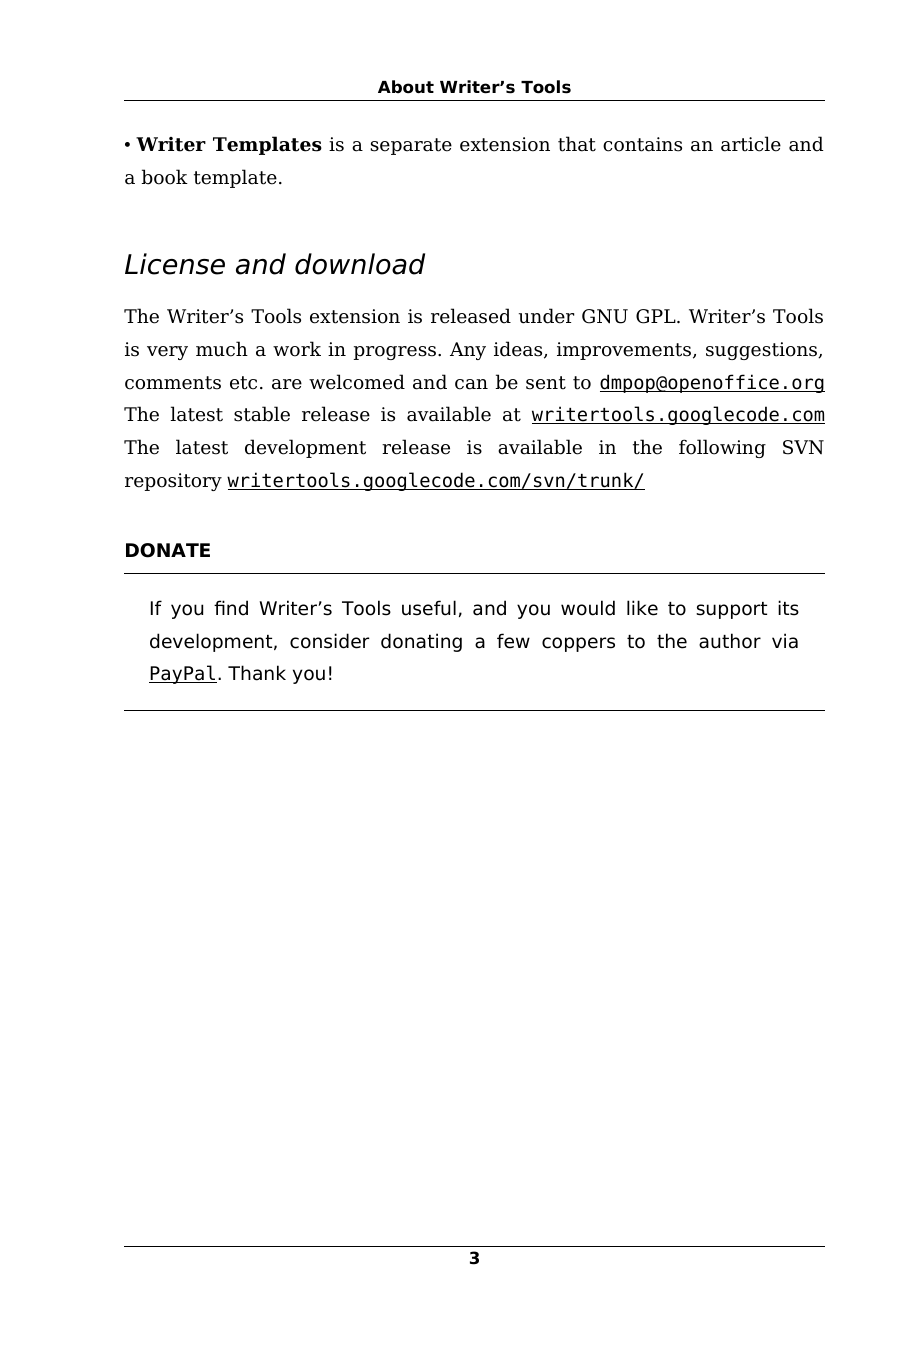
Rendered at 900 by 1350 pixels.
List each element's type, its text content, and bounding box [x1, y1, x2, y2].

text The Writer’s Tools extension is released under GNU GPL. Writer’s Tools is very much a work in progress. Any ideas, improvements, suggestions, comments etc. are welcomed and can be sent to dmpop@openoffice.org The latest stable release is available at writertools.googlecode.com The latest development release is available in the following SVN repository writertools.googlecode.com/svn/trunk/ [124, 306, 825, 492]
list Writer Templates is a separate extension that contains an article and a book template. [124, 134, 825, 189]
subtitle License and download [124, 249, 825, 281]
text If you find Writer’s Tools useful, and you would like to support its development, consider donating a few coppers to the author via PayPal. Thank you! [124, 574, 825, 710]
text DONATE [124, 540, 825, 562]
